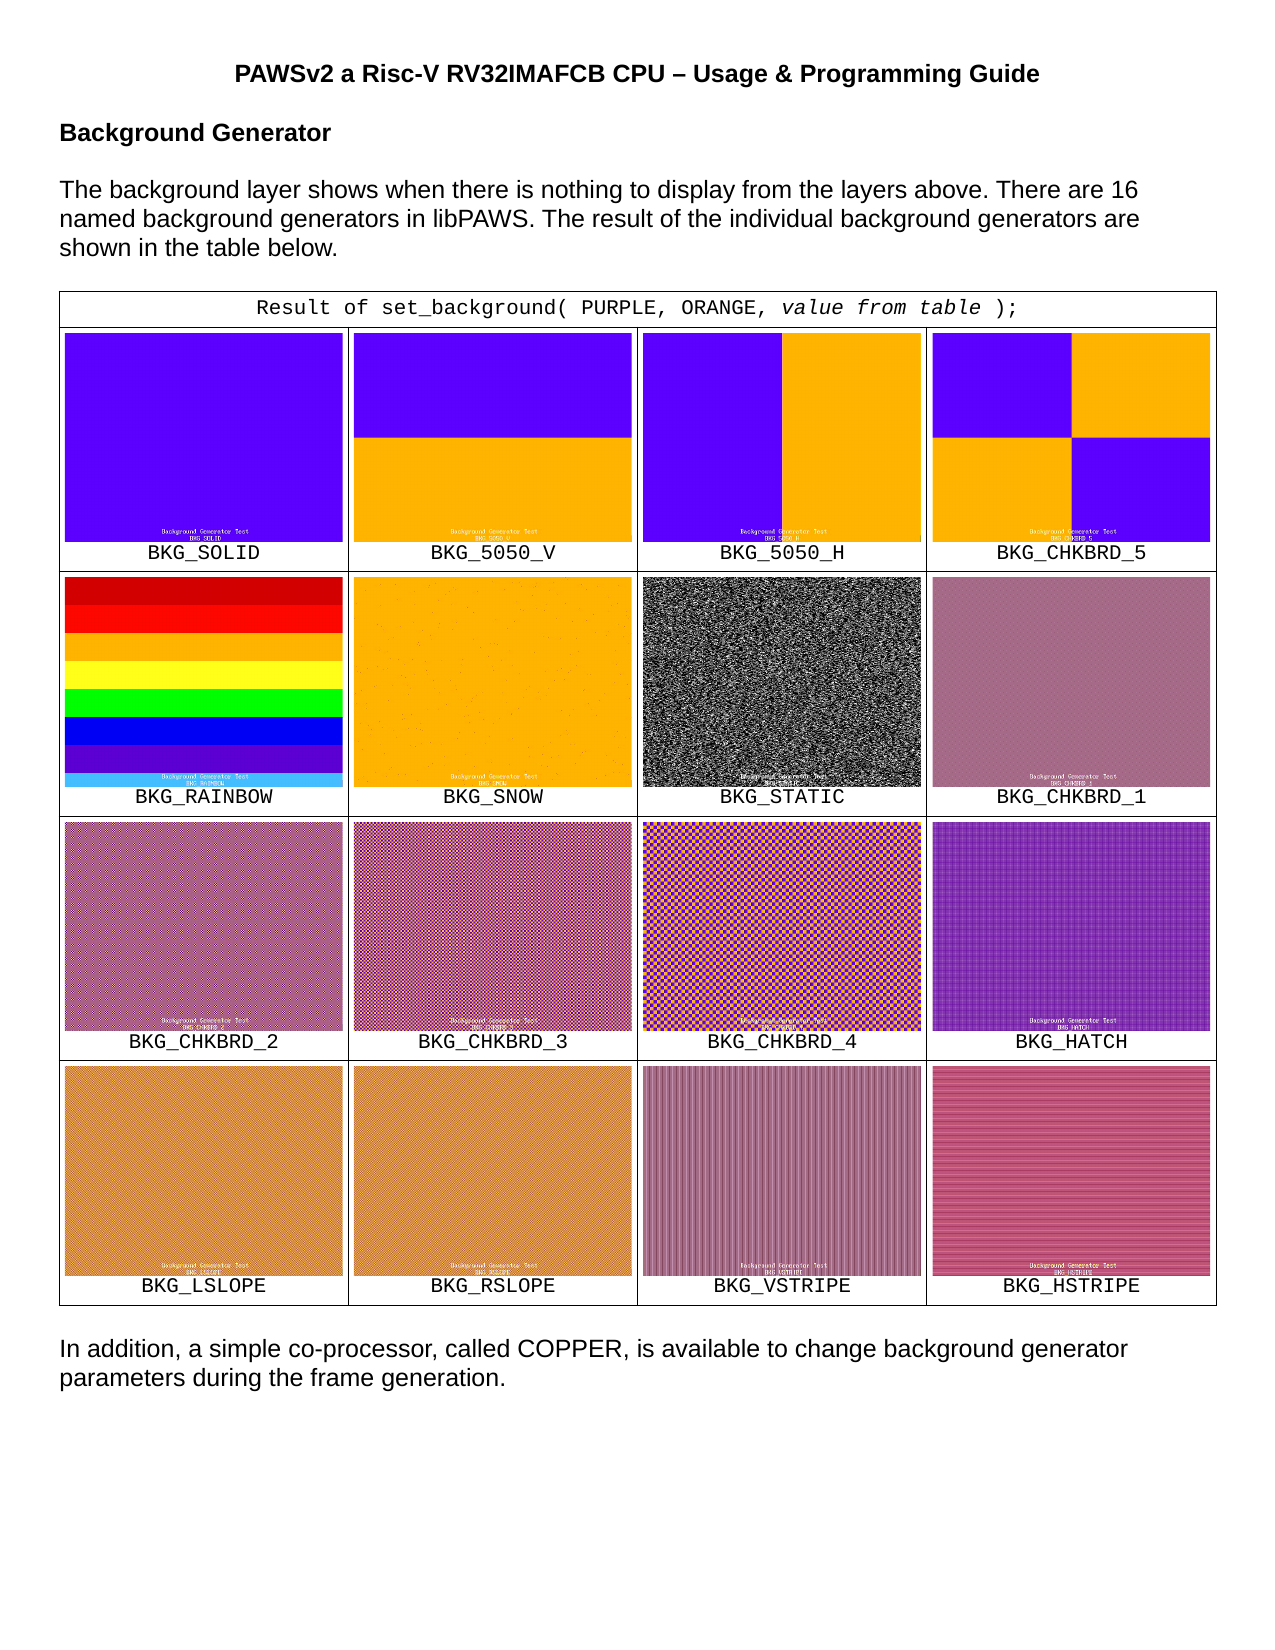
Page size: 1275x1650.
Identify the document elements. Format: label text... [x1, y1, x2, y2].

table_cell BKG_LSLOPE [60, 1061, 348, 1304]
picture [64, 822, 343, 1031]
table_cell BKG_RAINBOW [60, 572, 348, 816]
table_cell BKG_HATCH [927, 817, 1216, 1060]
picture [643, 822, 921, 1031]
table_cell BKG_STATIC [638, 572, 926, 816]
picture [932, 1066, 1211, 1276]
picture [932, 822, 1211, 1031]
text In addition, a simple co-processor, called COPPER, is available to change background generator parameters during the frame generation. [59, 1334, 1216, 1392]
text The background layer shows when there is nothing to display from the layers above. There are 16 named background generators in libPAWS. The result of the individual background generators are shown in the table below. [59, 176, 1216, 262]
table_cell BKG_CHKBRD_5 [927, 328, 1216, 571]
table_cell BKG_RSLOPE [349, 1061, 637, 1304]
table_cell BKG_SNOW [349, 572, 637, 816]
picture [64, 1066, 343, 1276]
picture [353, 822, 632, 1031]
table_cell BKG_CHKBRD_1 [927, 572, 1216, 816]
picture [64, 577, 343, 787]
table_cell BKG_5050_V [349, 328, 637, 571]
picture [353, 333, 632, 542]
table_cell BKG_CHKBRD_2 [60, 817, 348, 1060]
text Background Generator [59, 118, 1216, 147]
picture [64, 333, 343, 542]
picture [643, 333, 921, 542]
picture [932, 577, 1211, 787]
picture [643, 1066, 921, 1276]
table_header Result of set_background( PURPLE, ORANGE, value from table ); [60, 292, 1216, 327]
picture [643, 577, 921, 787]
table_cell BKG_5050_H [638, 328, 926, 571]
table_cell BKG_CHKBRD_3 [349, 817, 637, 1060]
table_cell BKG_VSTRIPE [638, 1061, 926, 1304]
table_cell BKG_CHKBRD_4 [638, 817, 926, 1060]
picture [353, 577, 632, 787]
picture [353, 1066, 632, 1276]
table_cell BKG_HSTRIPE [927, 1061, 1216, 1304]
picture [932, 333, 1211, 542]
table_cell BKG_SOLID [60, 328, 348, 571]
